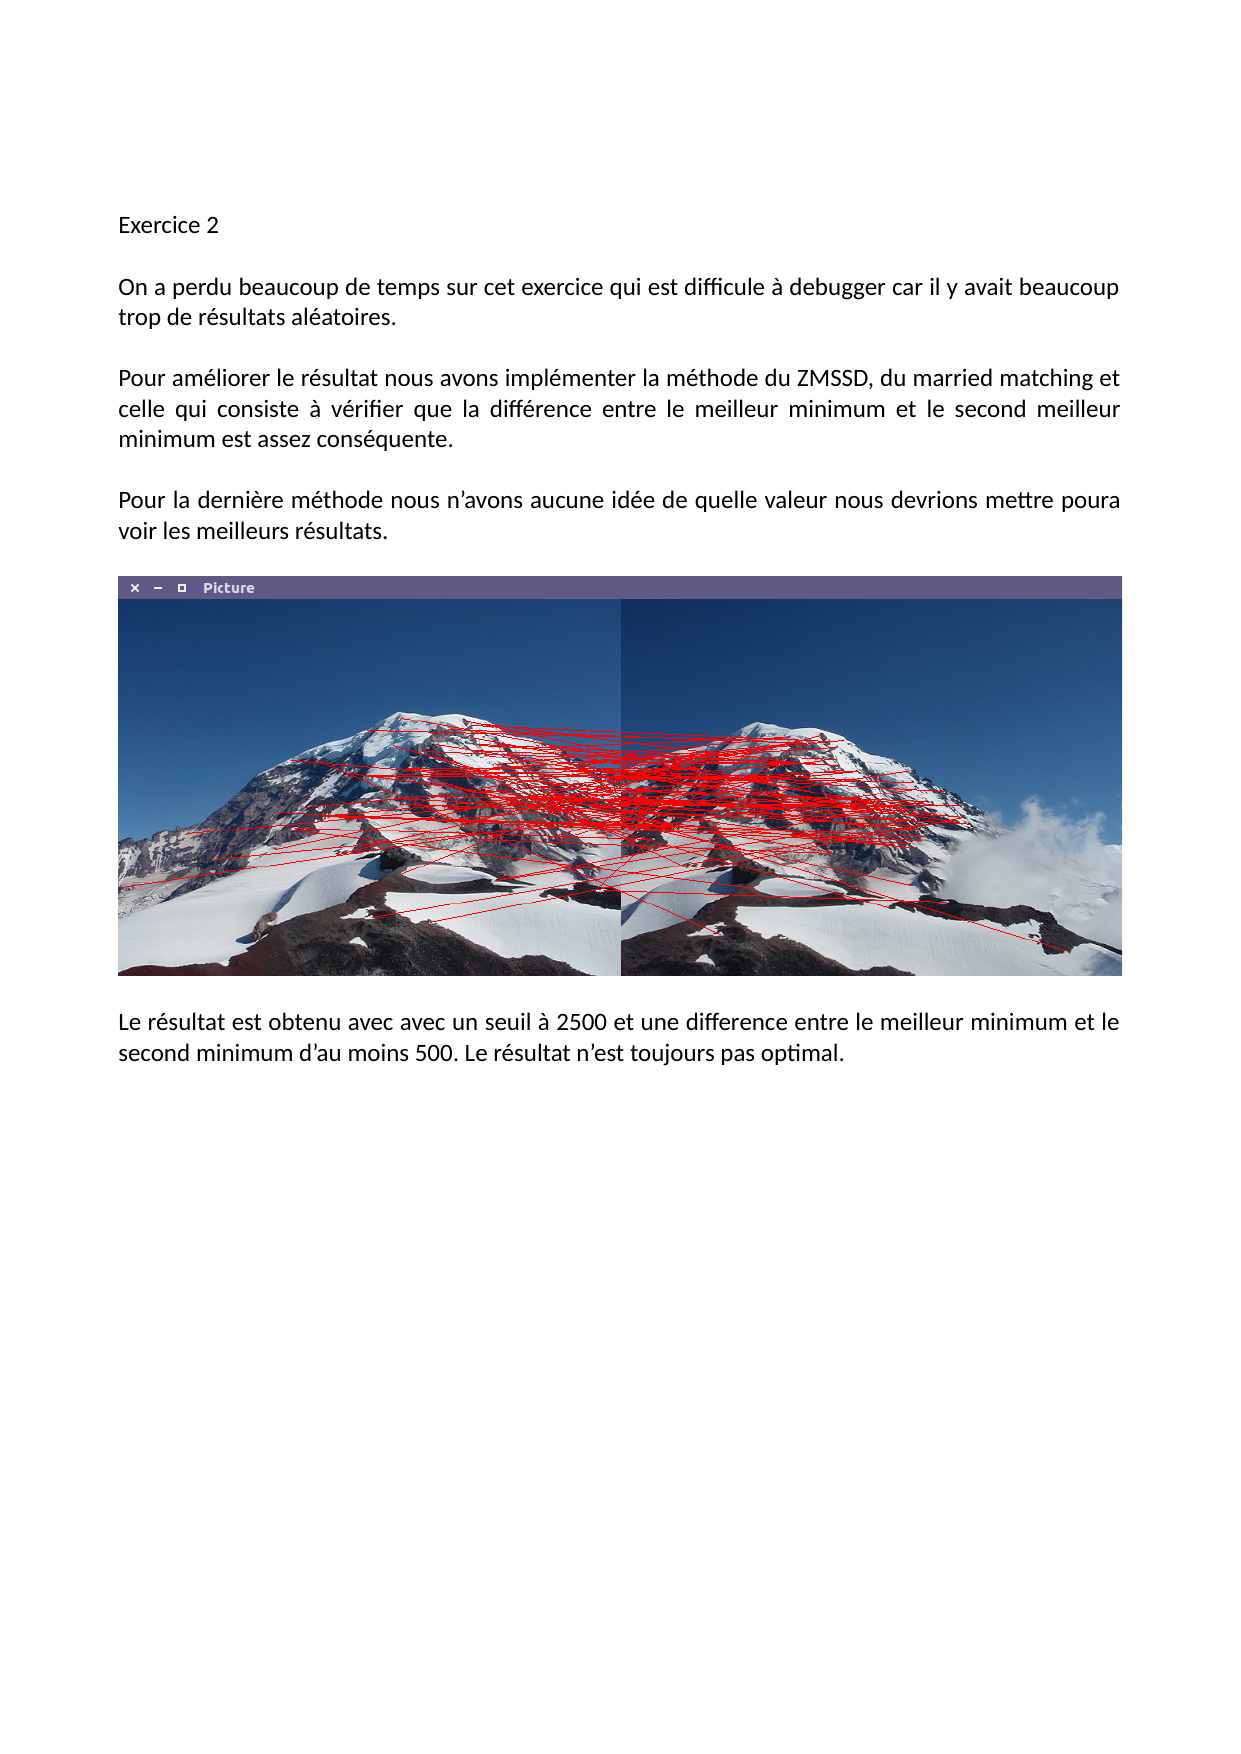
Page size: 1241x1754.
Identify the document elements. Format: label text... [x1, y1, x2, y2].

text Pour la dernière méthode nous n’avons aucune idée de quelle valeur nous devrions mettre poura voir les meilleurs résultats. [118, 484, 1122, 545]
text Pour améliorer le résultat nous avons implémenter la méthode du ZMSSD, du married matching et celle qui consiste à vérifier que la différence entre le meilleur minimum et le second meilleur minimum est assez conséquente. [118, 362, 1122, 454]
text On a perdu beaucoup de temps sur cet exercice qui est difficule à debugger car il y avait beaucoup trop de résultats aléatoires. [118, 271, 1122, 332]
picture [118, 576, 1123, 976]
text Le résultat est obtenu avec avec un seuil à 2500 et une difference entre le meilleur minimum et le second minimum d’au moins 500. Le résultat n’est toujours pas optimal. [118, 1006, 1122, 1067]
text Exercice 2 [118, 210, 1122, 240]
